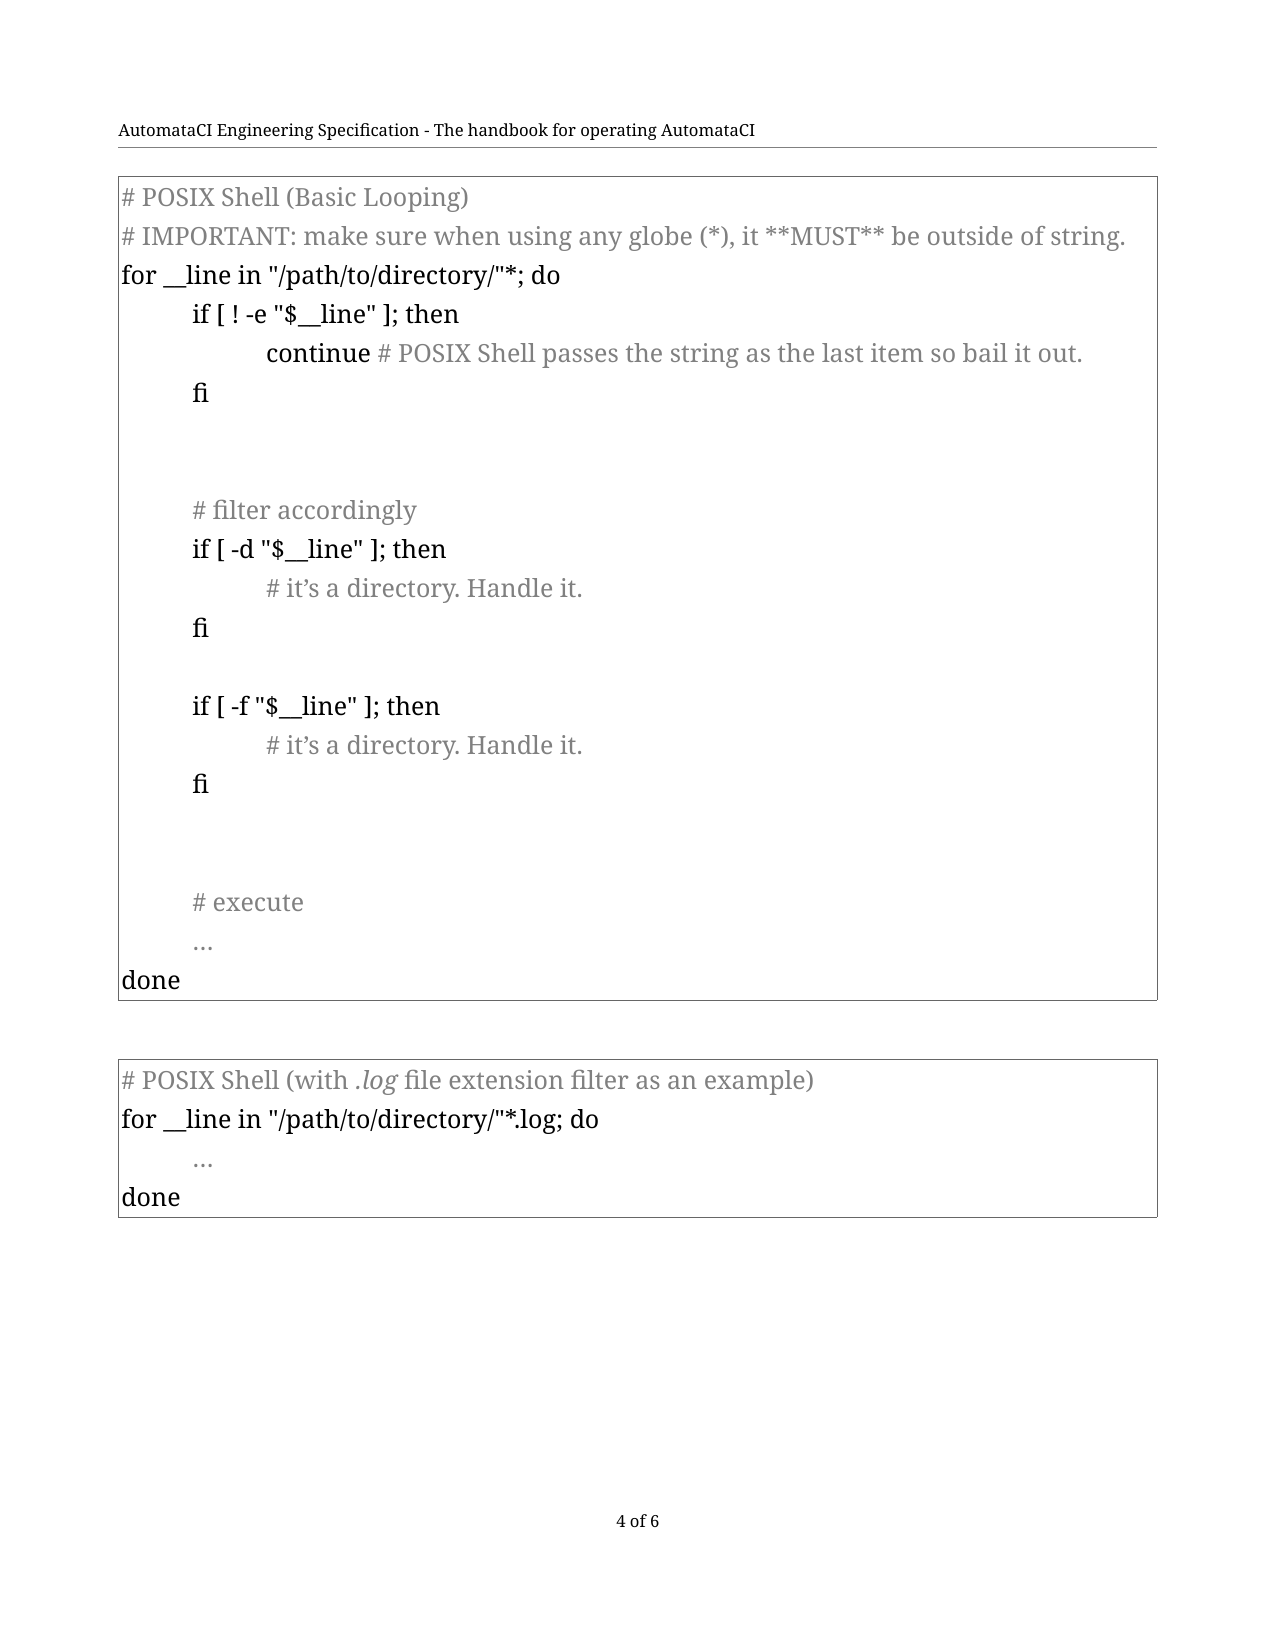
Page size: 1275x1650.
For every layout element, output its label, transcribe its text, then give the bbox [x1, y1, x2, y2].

text continue # POSIX Shell passes the string as the last item so bail it out. [119, 333, 1157, 370]
text … [119, 1138, 1157, 1175]
text if [ -f "$__line" ]; then [119, 686, 1157, 723]
text fi [119, 764, 1157, 801]
text fi [119, 607, 1157, 644]
text for __line in "/path/to/directory/"*.log; do [119, 1098, 1157, 1136]
text for __line in "/path/to/directory/"*; do [119, 255, 1157, 292]
text fi [119, 372, 1157, 409]
text # POSIX Shell (Basic Looping) [119, 177, 1157, 213]
text # it’s a directory. Handle it. [119, 725, 1157, 762]
text # filter accordingly [119, 490, 1157, 527]
text … [119, 921, 1157, 958]
text if [ ! -e "$__line" ]; then [119, 294, 1157, 331]
text # execute [119, 881, 1157, 918]
text if [ -d "$__line" ]; then [119, 529, 1157, 566]
text # POSIX Shell (with .log file extension filter as an example) [119, 1060, 1157, 1096]
text # IMPORTANT: make sure when using any globe (*), it **MUST** be outside of string. [119, 216, 1157, 253]
text done [119, 1177, 1157, 1217]
text done [119, 960, 1157, 1000]
text # it’s a directory. Handle it. [119, 568, 1157, 605]
